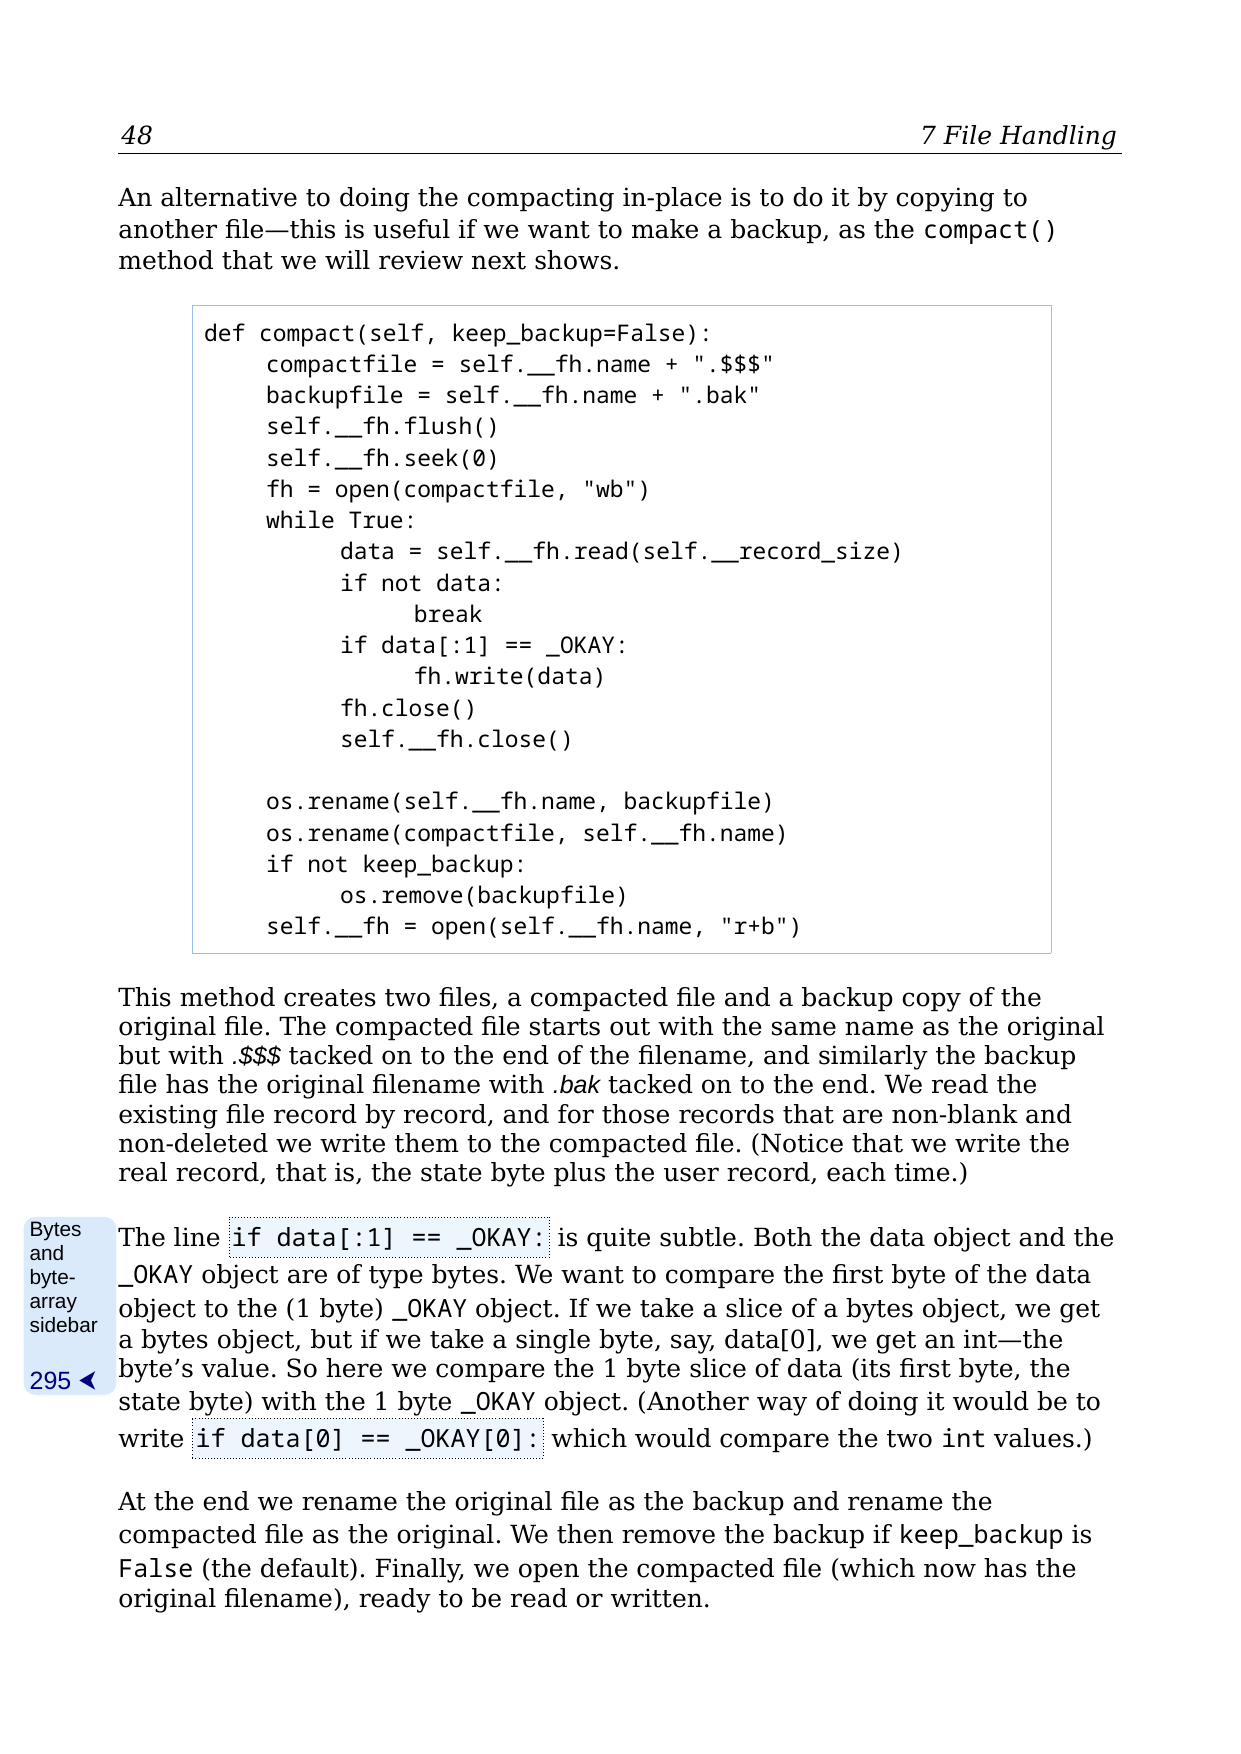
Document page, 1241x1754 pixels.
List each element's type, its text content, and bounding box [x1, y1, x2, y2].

text self.__fh.close() [193, 711, 1051, 742]
text if data[:1] == _OKAY: [193, 617, 1051, 648]
text self.__fh = open(self.__fh.name, "r+b") [193, 898, 1051, 953]
text os.rename(compactfile, self.__fh.name) [193, 804, 1051, 836]
text if not data: [193, 554, 1051, 586]
text fh.close() [193, 679, 1051, 711]
text At the end we rename the original file as the backup and rename the compacted file as the original. We then remove the backup if keep_backup is False (the default). Finally, we open the compacted file (which now has the original filename), ready to be read or written. [118, 1487, 1122, 1613]
text fh.write(data) [193, 648, 1051, 679]
text self.__fh.seek(0) [193, 429, 1051, 461]
text def compact(self, keep_backup=False): [193, 306, 1051, 336]
text while True: [193, 492, 1051, 523]
text The line if data[:1] == _OKAY: is quite subtle. Both the data object and the _OKAY object are of type bytes. We want to compare the first byte of the data object to the (1 byte) _OKAY object. If we take a slice of a bytes object, we get a bytes object, but if we take a single byte, say, data[0], we get an int—the byte’s value. So here we compare the 1 byte slice of data (its first byte, the state byte) with the 1 byte _OKAY object. (Another way of doing it would be to write if data[0] == _OKAY[0]: which would compare the two int values.) [118, 1217, 1122, 1458]
text This method creates two files, a compacted file and a backup copy of the original file. The compacted file starts out with the same name as the original but with .$$$ tacked on to the end of the filename, and similarly the backup file has the original filename with .bak tacked on to the end. We read the existing file record by record, and for those records that are non-blank and non-deleted we write them to the compacted file. (Notice that we write the real record, that is, the state byte plus the user record, each time.) [118, 983, 1122, 1187]
text break [193, 586, 1051, 617]
text compactfile = self.__fh.name + ".$$$" [193, 336, 1051, 367]
text data = self.__fh.read(self.__record_size) [193, 523, 1051, 554]
text os.rename(self.__fh.name, backupfile) [193, 773, 1051, 804]
text self.__fh.flush() [193, 398, 1051, 429]
text An alternative to doing the compacting in-place is to do it by copying to another file—this is useful if we want to make a backup, as the compact() method that we will review next shows. [118, 183, 1122, 275]
text fh = open(compactfile, "wb") [193, 461, 1051, 492]
text if not keep_backup: [193, 836, 1051, 867]
text backupfile = self.__fh.name + ".bak" [193, 367, 1051, 398]
text os.remove(backupfile) [193, 867, 1051, 898]
